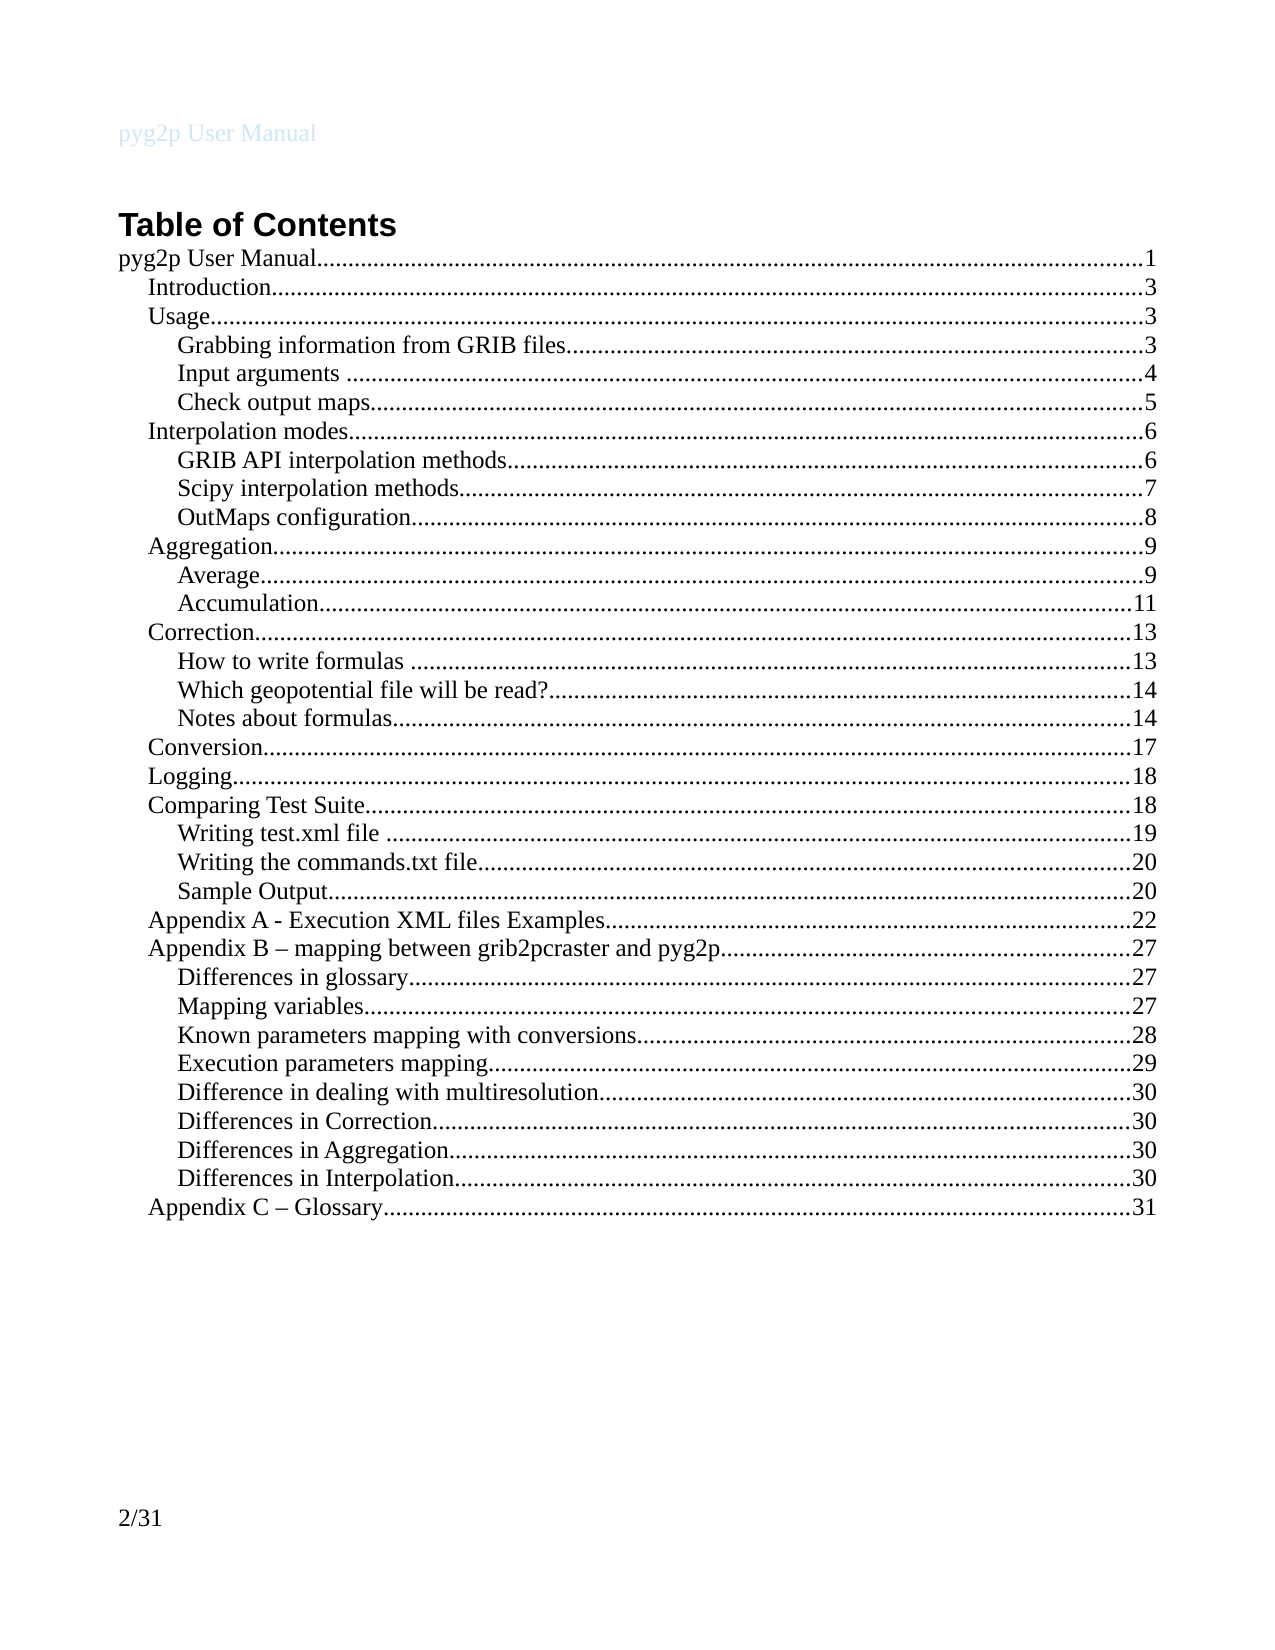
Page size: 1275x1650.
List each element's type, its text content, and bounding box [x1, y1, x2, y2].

text Comparing Test Suite 18 [148, 790, 1157, 818]
text Which geopotential file will be read? 14 [177, 675, 1157, 703]
subtitle Table of Contents [118, 205, 1157, 243]
text Differences in glossary 27 [177, 962, 1157, 991]
text Mapping variables 27 [177, 991, 1157, 1020]
text pyg2p User Manual 1 [118, 243, 1157, 272]
text Notes about formulas 14 [177, 703, 1157, 732]
text Scipy interpolation methods 7 [177, 473, 1157, 502]
text Conversion 17 [148, 732, 1157, 761]
text Sample Output 20 [177, 876, 1157, 905]
text Grabbing information from GRIB files. 3 [177, 330, 1157, 358]
text GRIB API interpolation methods 6 [177, 445, 1157, 473]
text OutMaps configuration 8 [177, 502, 1157, 531]
text Average 9 [177, 560, 1157, 588]
text How to write formulas 13 [177, 646, 1157, 675]
text Accumulation 11 [177, 588, 1157, 617]
text Differences in Correction 30 [177, 1106, 1157, 1135]
text Input arguments 4 [177, 358, 1157, 387]
text Difference in dealing with multiresolution 30 [177, 1077, 1157, 1106]
text Differences in Aggregation 30 [177, 1135, 1157, 1163]
text Usage 3 [148, 301, 1157, 330]
text Writing test.xml file 19 [177, 818, 1157, 847]
text Writing the commands.txt file 20 [177, 847, 1157, 876]
text Correction 13 [148, 617, 1157, 646]
text Appendix A - Execution XML files Examples 22 [148, 905, 1157, 933]
text Logging 18 [148, 761, 1157, 790]
text Known parameters mapping with conversions 28 [177, 1020, 1157, 1048]
text Appendix B – mapping between grib2pcraster and pyg2p 27 [148, 933, 1157, 962]
text Interpolation modes 6 [148, 416, 1157, 445]
text Appendix C – Glossary 31 [148, 1192, 1157, 1221]
text Aggregation 9 [148, 531, 1157, 560]
text Introduction 3 [148, 272, 1157, 301]
text Differences in Interpolation 30 [177, 1163, 1157, 1192]
text Execution parameters mapping 29 [177, 1048, 1157, 1077]
text Check output maps 5 [177, 387, 1157, 416]
